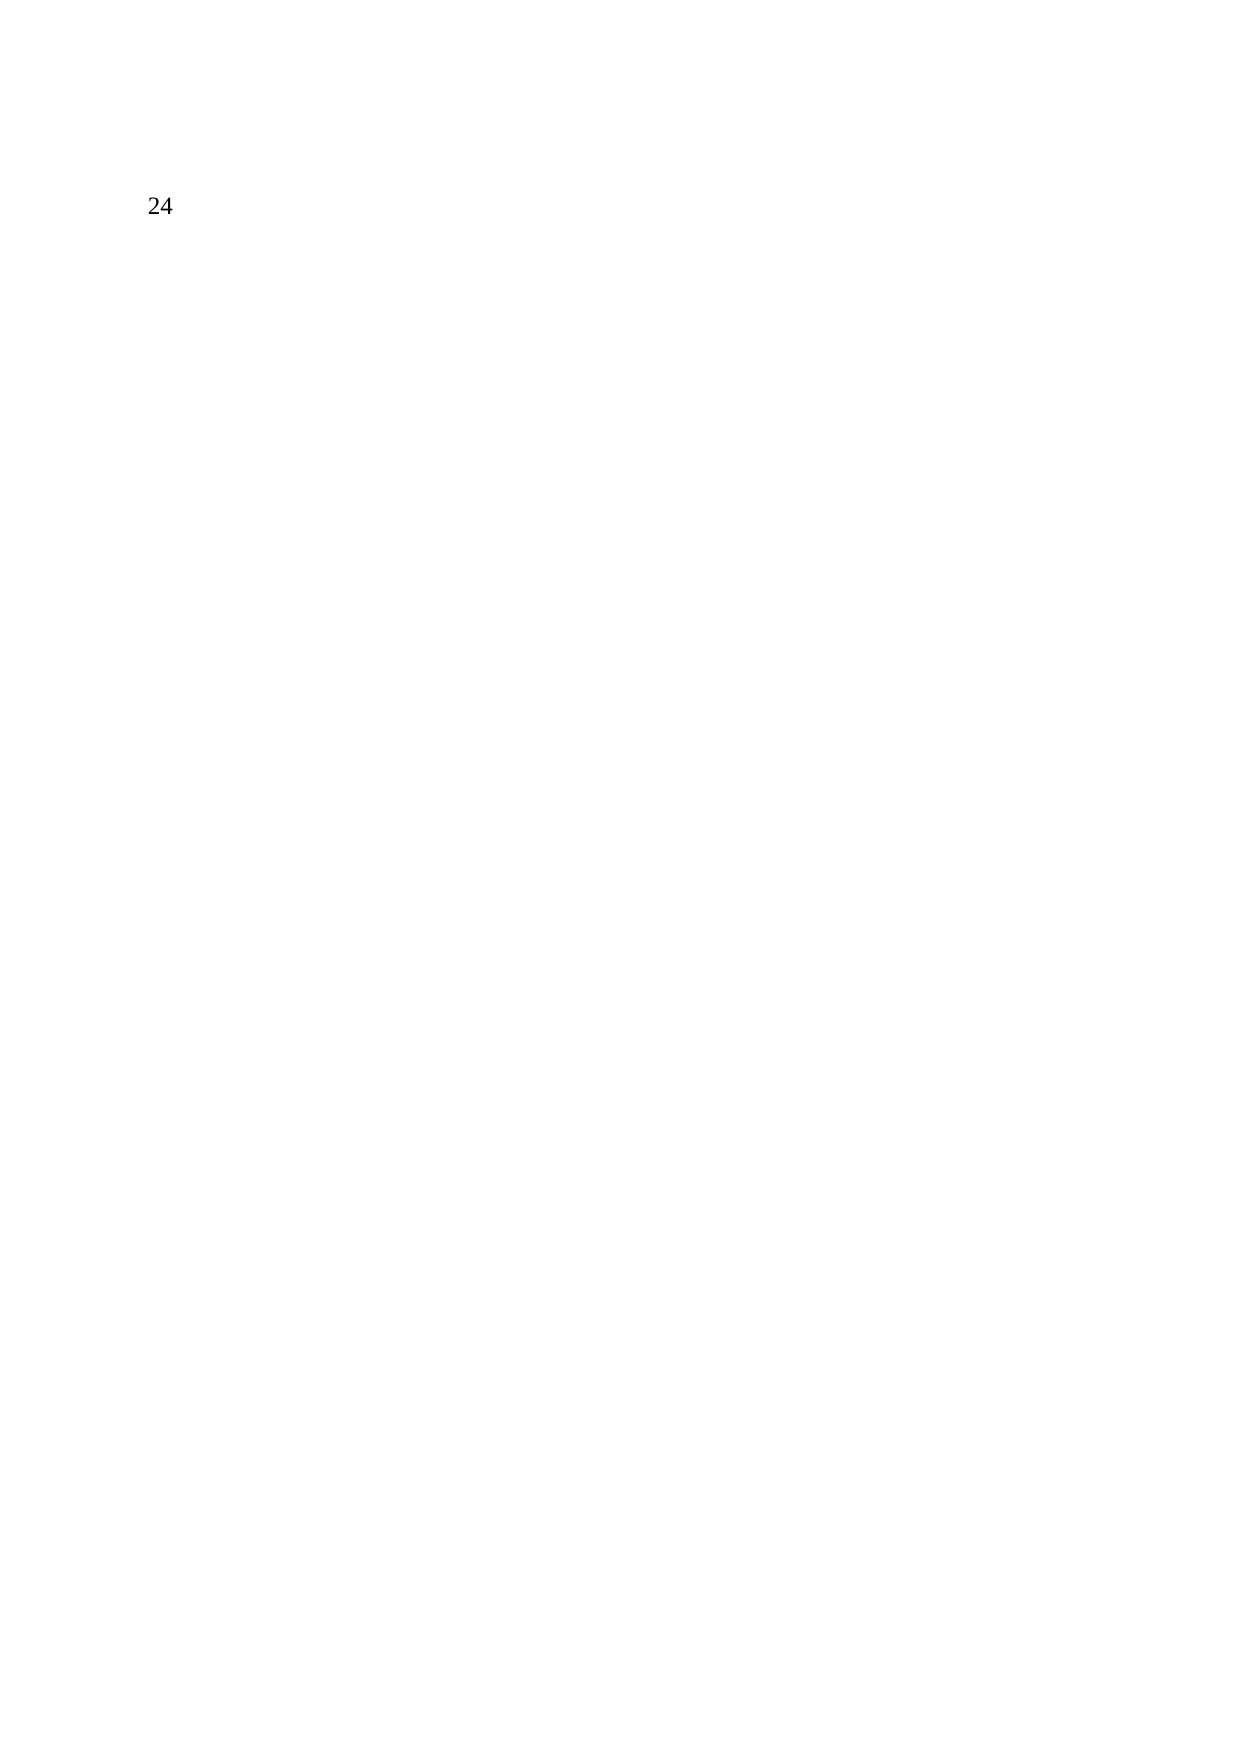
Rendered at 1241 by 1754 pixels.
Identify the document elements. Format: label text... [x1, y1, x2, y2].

text 24 [148, 191, 1093, 219]
